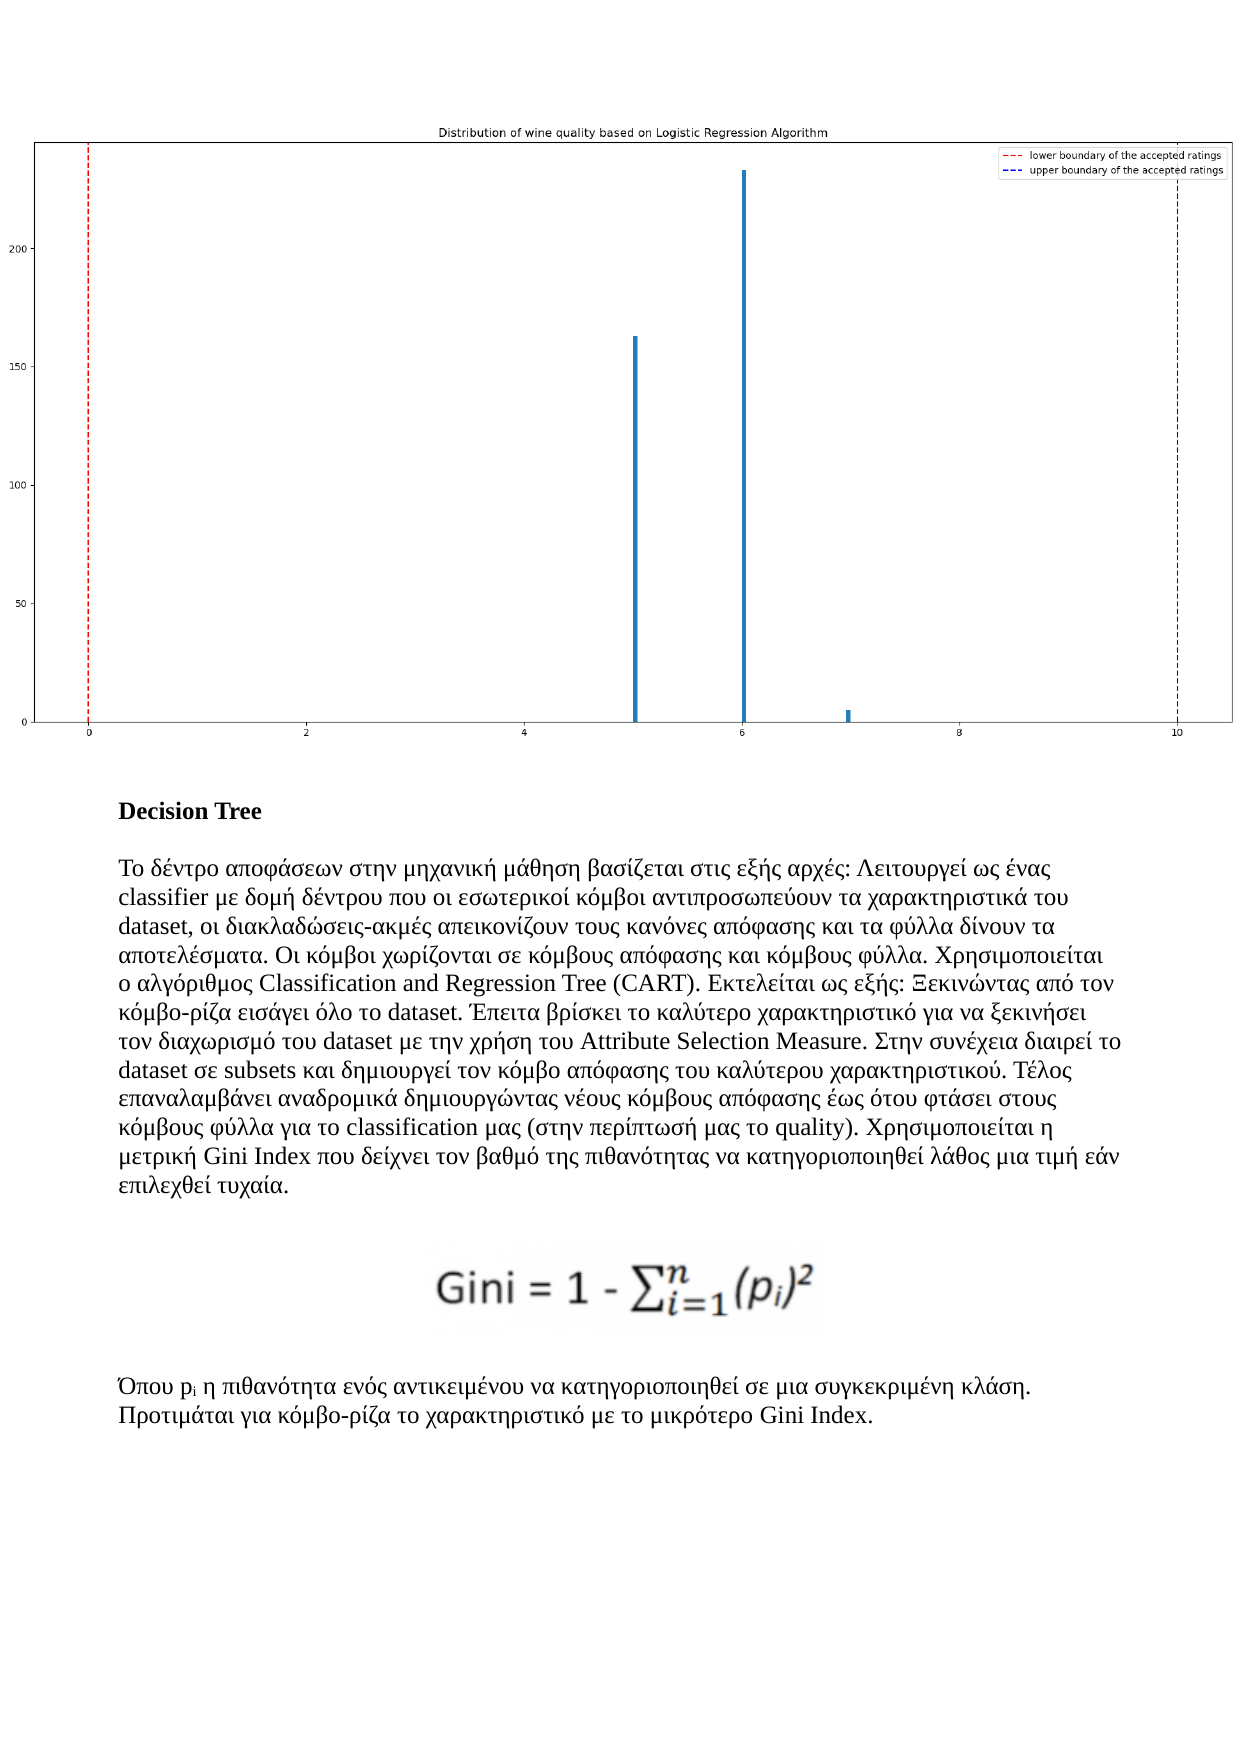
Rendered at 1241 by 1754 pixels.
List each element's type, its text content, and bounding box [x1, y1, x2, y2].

picture [412, 1218, 825, 1350]
picture [3, 128, 1237, 739]
text Decision Tree [118, 796, 1122, 825]
text Το δέντρο αποφάσεων στην μηχανική μάθηση βασίζεται στις εξής αρχές: Λειτουργεί ως ένας classifier με δομή δέντρου που οι εσωτερικοί κόμβοι αντιπροσωπεύουν τα χαρακτηριστικά του dataset, οι διακλαδώσεις-ακμές απεικονίζουν τους κανόνες απόφασης και τα φύλλα δίνουν τα αποτελέσματα. Οι κόμβοι χωρίζονται σε κόμβους απόφασης και κόμβους φύλλα. Χρησιμοποιείται ο αλγόριθμος Classification and Regression Tree (CART). Εκτελείται ως εξής: Ξεκινώντας από τον κόμβο-ρίζα εισάγει όλο το dataset. Έπειτα βρίσκει το καλύτερο χαρακτηριστικό για να ξεκινήσει τον διαχωρισμό του dataset με την χρήση του Attribute Selection Measure. Στην συνέχεια διαιρεί το dataset σε subsets και δημιουργεί τον κόμβο απόφασης του καλύτερου χαρακτηριστικού. Τέλος επαναλαμβάνει αναδρομικά δημιουργώντας νέους κόμβους απόφασης έως ότου φτάσει στους κόμβους φύλλα για το classification μας (στην περίπτωσή μας το quality). Χρησιμοποιείται η μετρική Gini Index που δείχνει τον βαθμό της πιθανότητας να κατηγοριοποιηθεί λάθος μια τιμή εάν επιλεχθεί τυχαία. [118, 853, 1122, 1198]
text Όπου pi η πιθανότητα ενός αντικειμένου να κατηγοριοποιηθεί σε μια συγκεκριμένη κλάση. [118, 1371, 1122, 1400]
text Προτιμάται για κόμβο-ρίζα το χαρακτηριστικό με το μικρότερο Gini Index. [118, 1400, 1122, 1428]
